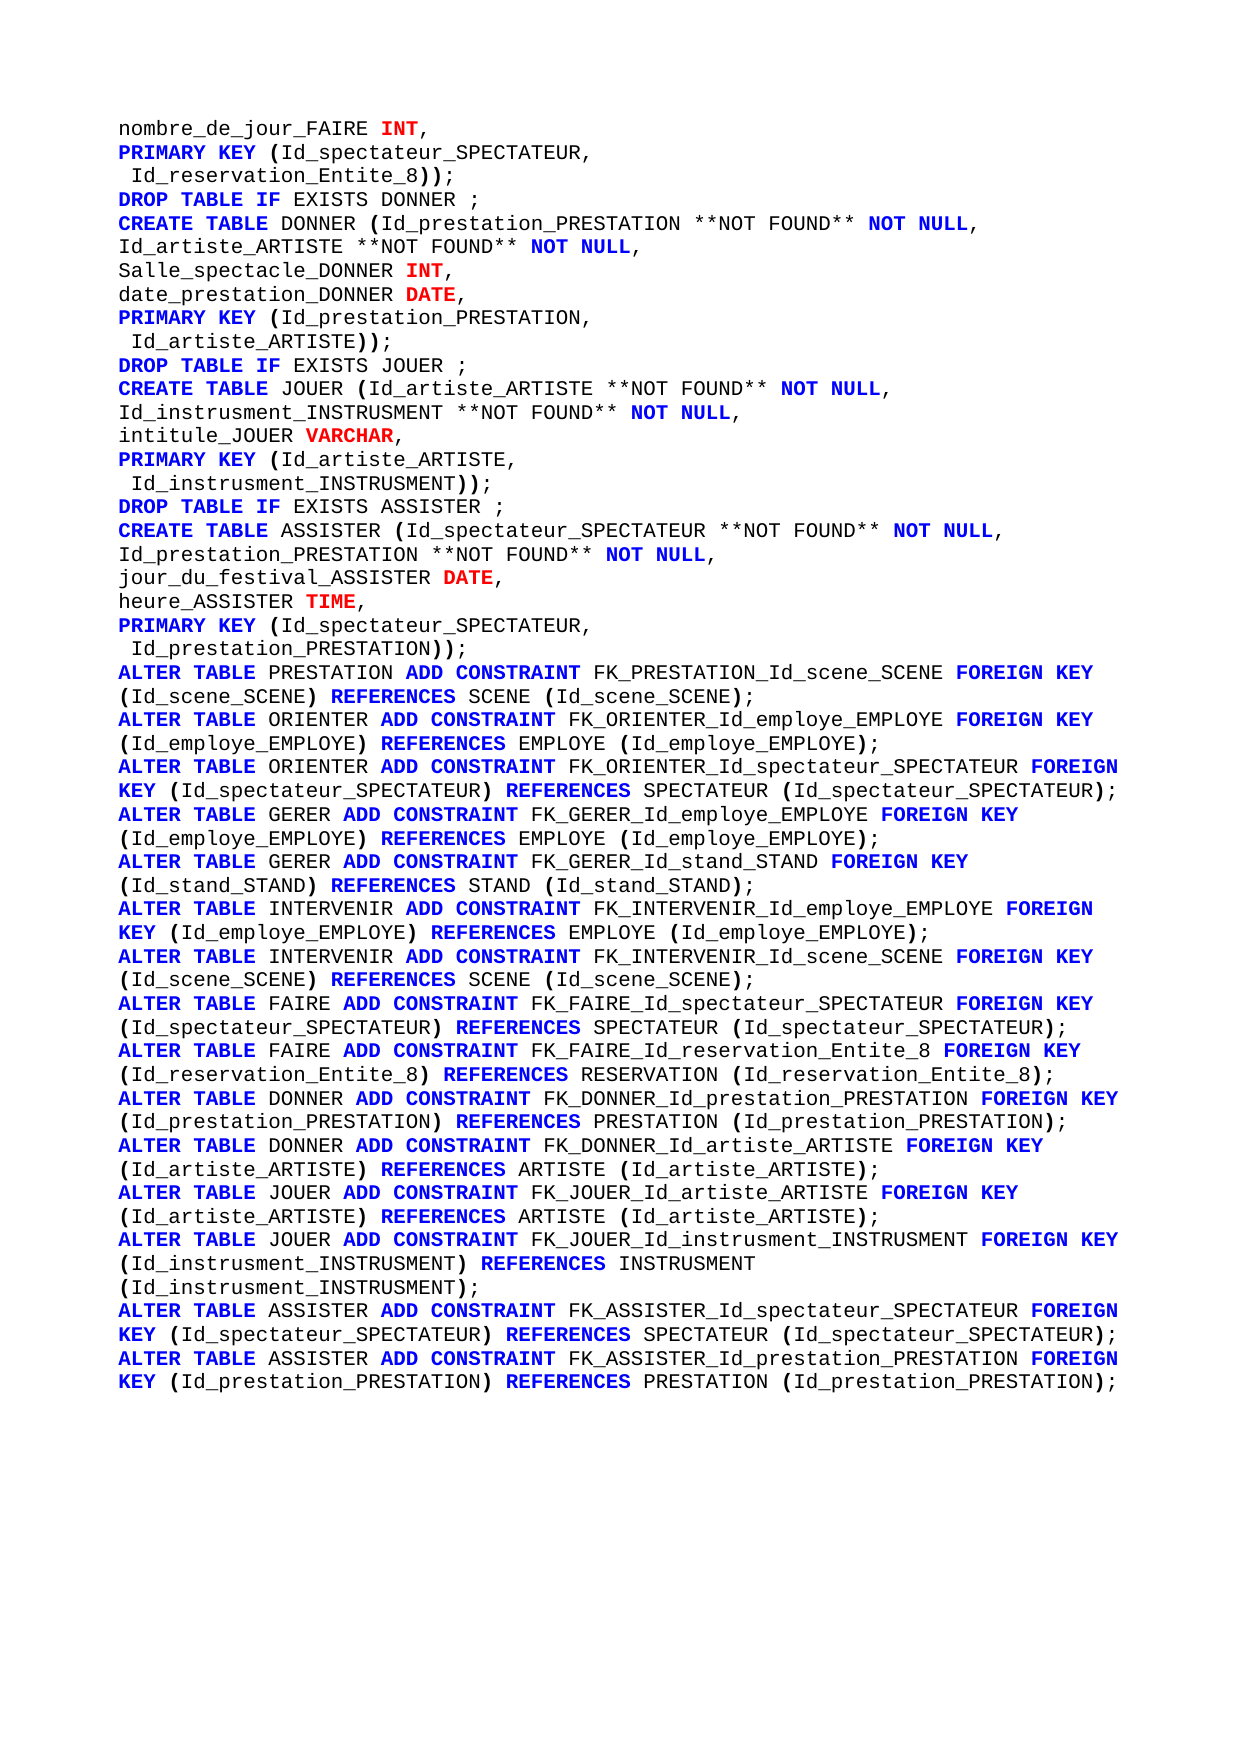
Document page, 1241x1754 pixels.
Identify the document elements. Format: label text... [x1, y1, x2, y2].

text DROP TABLE IF EXISTS DONNER ; [118, 189, 1122, 213]
text jour_du_festival_ASSISTER DATE, [118, 567, 1122, 591]
text Id_instrusment_INSTRUSMENT)); [118, 473, 1122, 496]
text ALTER TABLE ASSISTER ADD CONSTRAINT FK_ASSISTER_Id_prestation_PRESTATION FOREIGN KEY (Id_prestation_PRESTATION) REFERENCES PRESTATION (Id_prestation_PRESTATION); [118, 1348, 1122, 1395]
text ALTER TABLE INTERVENIR ADD CONSTRAINT FK_INTERVENIR_Id_employe_EMPLOYE FOREIGN KEY (Id_employe_EMPLOYE) REFERENCES EMPLOYE (Id_employe_EMPLOYE); [118, 898, 1122, 946]
text Id_instrusment_INSTRUSMENT **NOT FOUND** NOT NULL, [118, 402, 1122, 426]
text CREATE TABLE DONNER (Id_prestation_PRESTATION **NOT FOUND** NOT NULL, [118, 213, 1122, 236]
text DROP TABLE IF EXISTS ASSISTER ; [118, 496, 1122, 520]
text DROP TABLE IF EXISTS JOUER ; [118, 354, 1122, 378]
text date_prestation_DONNER DATE, [118, 284, 1122, 307]
text ALTER TABLE DONNER ADD CONSTRAINT FK_DONNER_Id_artiste_ARTISTE FOREIGN KEY (Id_artiste_ARTISTE) REFERENCES ARTISTE (Id_artiste_ARTISTE); [118, 1135, 1122, 1182]
text ALTER TABLE ORIENTER ADD CONSTRAINT FK_ORIENTER_Id_spectateur_SPECTATEUR FOREIGN KEY (Id_spectateur_SPECTATEUR) REFERENCES SPECTATEUR (Id_spectateur_SPECTATEUR); [118, 757, 1122, 804]
text Id_reservation_Entite_8)); [118, 165, 1122, 189]
text ALTER TABLE FAIRE ADD CONSTRAINT FK_FAIRE_Id_spectateur_SPECTATEUR FOREIGN KEY (Id_spectateur_SPECTATEUR) REFERENCES SPECTATEUR (Id_spectateur_SPECTATEUR); [118, 993, 1122, 1040]
text ALTER TABLE JOUER ADD CONSTRAINT FK_JOUER_Id_artiste_ARTISTE FOREIGN KEY (Id_artiste_ARTISTE) REFERENCES ARTISTE (Id_artiste_ARTISTE); [118, 1182, 1122, 1229]
text ALTER TABLE INTERVENIR ADD CONSTRAINT FK_INTERVENIR_Id_scene_SCENE FOREIGN KEY (Id_scene_SCENE) REFERENCES SCENE (Id_scene_SCENE); [118, 946, 1122, 993]
text Id_prestation_PRESTATION)); [118, 638, 1122, 662]
text Id_artiste_ARTISTE)); [118, 331, 1122, 354]
text CREATE TABLE ASSISTER (Id_spectateur_SPECTATEUR **NOT FOUND** NOT NULL, [118, 520, 1122, 544]
text PRIMARY KEY (Id_prestation_PRESTATION, [118, 307, 1122, 331]
text PRIMARY KEY (Id_artiste_ARTISTE, [118, 449, 1122, 473]
text Id_prestation_PRESTATION **NOT FOUND** NOT NULL, [118, 544, 1122, 567]
text intitule_JOUER VARCHAR, [118, 426, 1122, 449]
text ALTER TABLE DONNER ADD CONSTRAINT FK_DONNER_Id_prestation_PRESTATION FOREIGN KEY (Id_prestation_PRESTATION) REFERENCES PRESTATION (Id_prestation_PRESTATION); [118, 1088, 1122, 1135]
text Salle_spectacle_DONNER INT, [118, 260, 1122, 284]
text ALTER TABLE FAIRE ADD CONSTRAINT FK_FAIRE_Id_reservation_Entite_8 FOREIGN KEY (Id_reservation_Entite_8) REFERENCES RESERVATION (Id_reservation_Entite_8); [118, 1040, 1122, 1088]
text ALTER TABLE PRESTATION ADD CONSTRAINT FK_PRESTATION_Id_scene_SCENE FOREIGN KEY (Id_scene_SCENE) REFERENCES SCENE (Id_scene_SCENE); [118, 662, 1122, 709]
text ALTER TABLE ORIENTER ADD CONSTRAINT FK_ORIENTER_Id_employe_EMPLOYE FOREIGN KEY (Id_employe_EMPLOYE) REFERENCES EMPLOYE (Id_employe_EMPLOYE); [118, 709, 1122, 757]
text CREATE TABLE JOUER (Id_artiste_ARTISTE **NOT FOUND** NOT NULL, [118, 378, 1122, 402]
text ALTER TABLE GERER ADD CONSTRAINT FK_GERER_Id_stand_STAND FOREIGN KEY (Id_stand_STAND) REFERENCES STAND (Id_stand_STAND); [118, 851, 1122, 898]
text Id_artiste_ARTISTE **NOT FOUND** NOT NULL, [118, 236, 1122, 260]
text ALTER TABLE ASSISTER ADD CONSTRAINT FK_ASSISTER_Id_spectateur_SPECTATEUR FOREIGN KEY (Id_spectateur_SPECTATEUR) REFERENCES SPECTATEUR (Id_spectateur_SPECTATEUR); [118, 1300, 1122, 1348]
text nombre_de_jour_FAIRE INT, [118, 118, 1122, 142]
text PRIMARY KEY (Id_spectateur_SPECTATEUR, [118, 142, 1122, 165]
text heure_ASSISTER TIME, [118, 591, 1122, 615]
text PRIMARY KEY (Id_spectateur_SPECTATEUR, [118, 615, 1122, 638]
text ALTER TABLE JOUER ADD CONSTRAINT FK_JOUER_Id_instrusment_INSTRUSMENT FOREIGN KEY (Id_instrusment_INSTRUSMENT) REFERENCES INSTRUSMENT (Id_instrusment_INSTRUSMENT); [118, 1229, 1122, 1300]
text ALTER TABLE GERER ADD CONSTRAINT FK_GERER_Id_employe_EMPLOYE FOREIGN KEY (Id_employe_EMPLOYE) REFERENCES EMPLOYE (Id_employe_EMPLOYE); [118, 804, 1122, 851]
